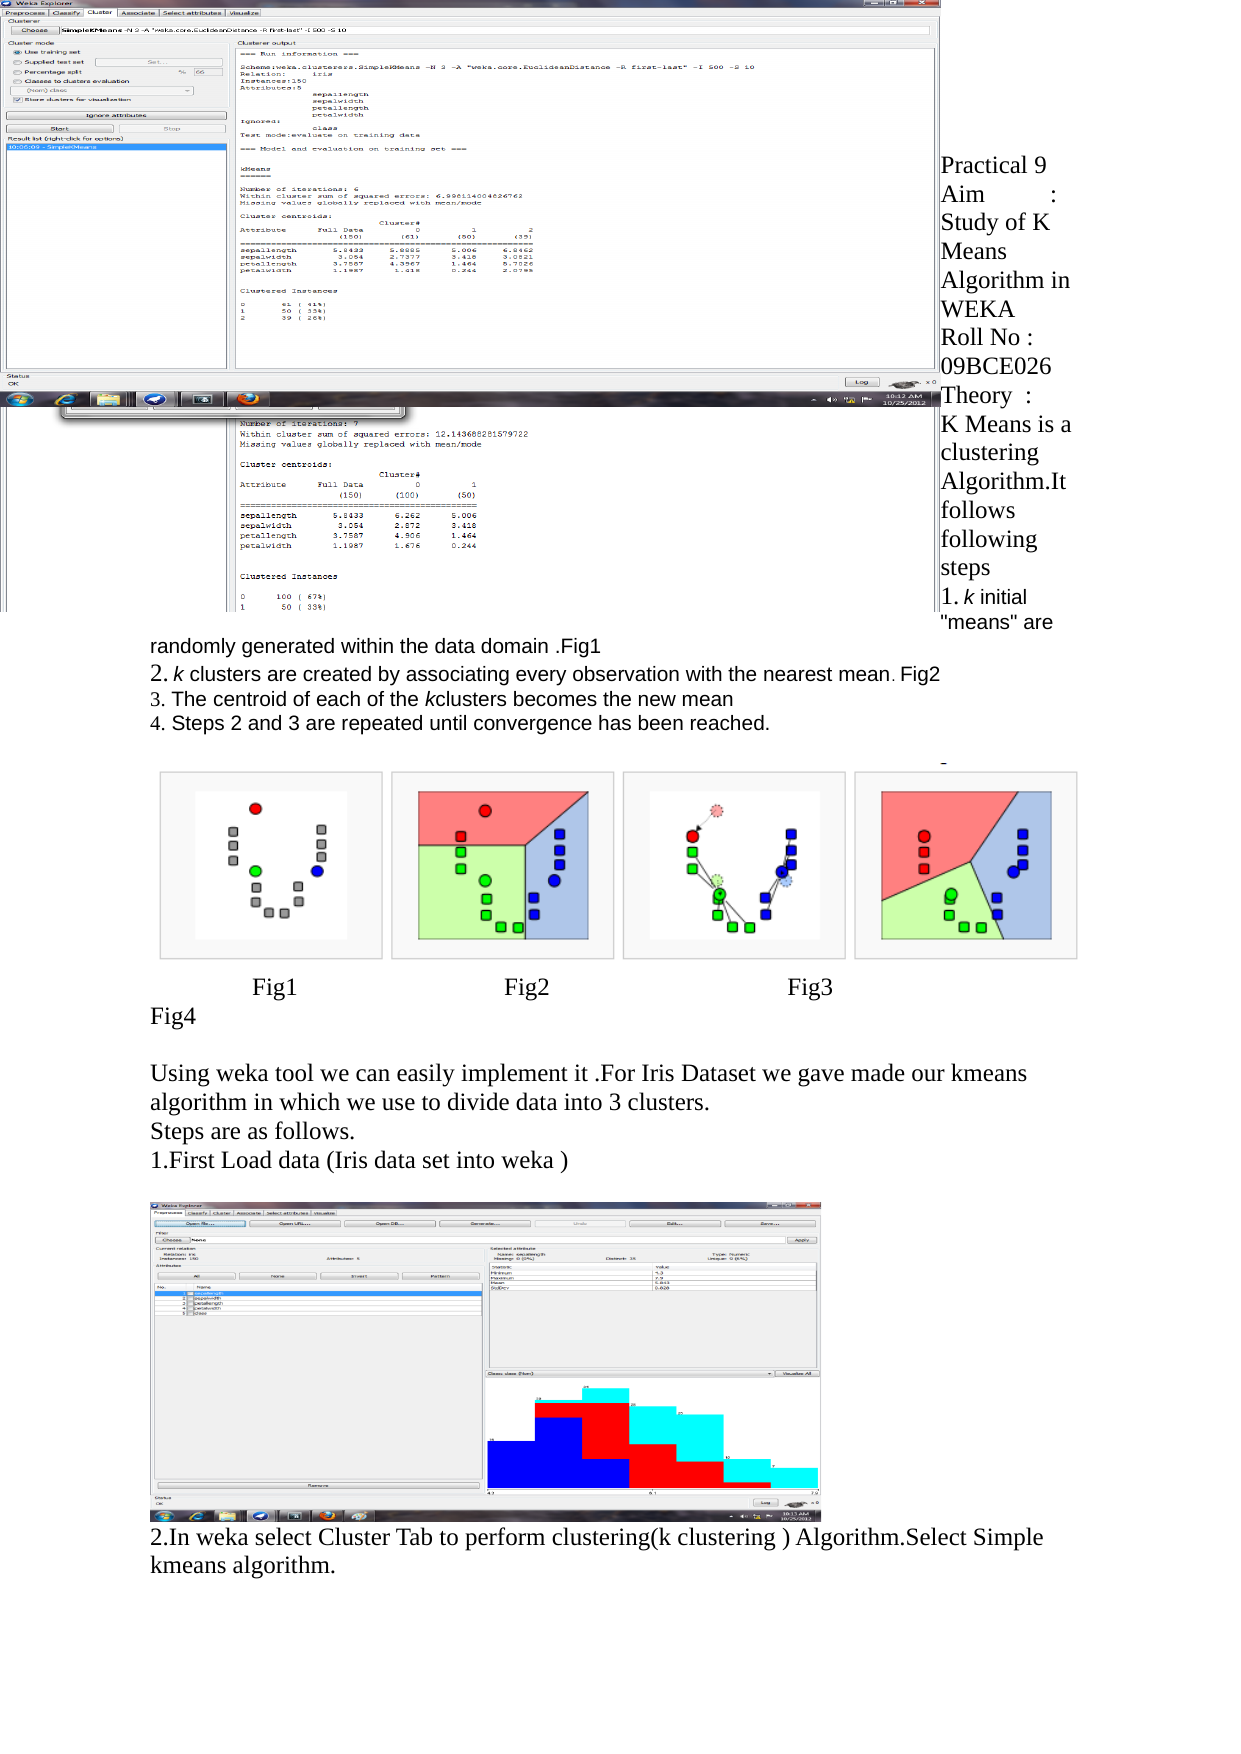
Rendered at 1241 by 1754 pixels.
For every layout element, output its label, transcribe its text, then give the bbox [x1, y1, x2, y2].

text 1.First Load data (Iris data set into weka ) [150, 1145, 1090, 1173]
text 4. Steps 2 and 3 are repeated until convergence has been reached. [150, 711, 1090, 735]
text Aim : Study of K Means Algorithm in WEKA [941, 179, 1090, 322]
picture [150, 763, 1091, 973]
text Using weka tool we can easily implement it .For Iris Dataset we gave made our kmeans algorithm in which we use to divide data into 3 clusters. [150, 1058, 1090, 1116]
text Theory : [941, 380, 1090, 409]
text Steps are as follows. [150, 1116, 1090, 1145]
picture [150, 1202, 822, 1522]
text Practical 9 [941, 150, 1090, 179]
text 2.In weka select Cluster Tab to perform clustering(k clustering ) Algorithm.Select Simple kmeans algorithm. [150, 1522, 1090, 1579]
text Fig1 Fig2 Fig3 Fig4 [150, 973, 1090, 1030]
text K Means is a clustering Algorithm.It follows following steps [941, 409, 1090, 581]
text 1. k initial "means" are randomly generated within the data domain .Fig1 [150, 581, 1090, 658]
text 3. The centroid of each of the kclusters becomes the new mean [150, 687, 1090, 711]
text 2. k clusters are created by associating every observation with the nearest mean. Fig2 [150, 658, 1090, 687]
picture [0, 0, 941, 612]
text Roll No : 09BCE026 [941, 322, 1090, 380]
